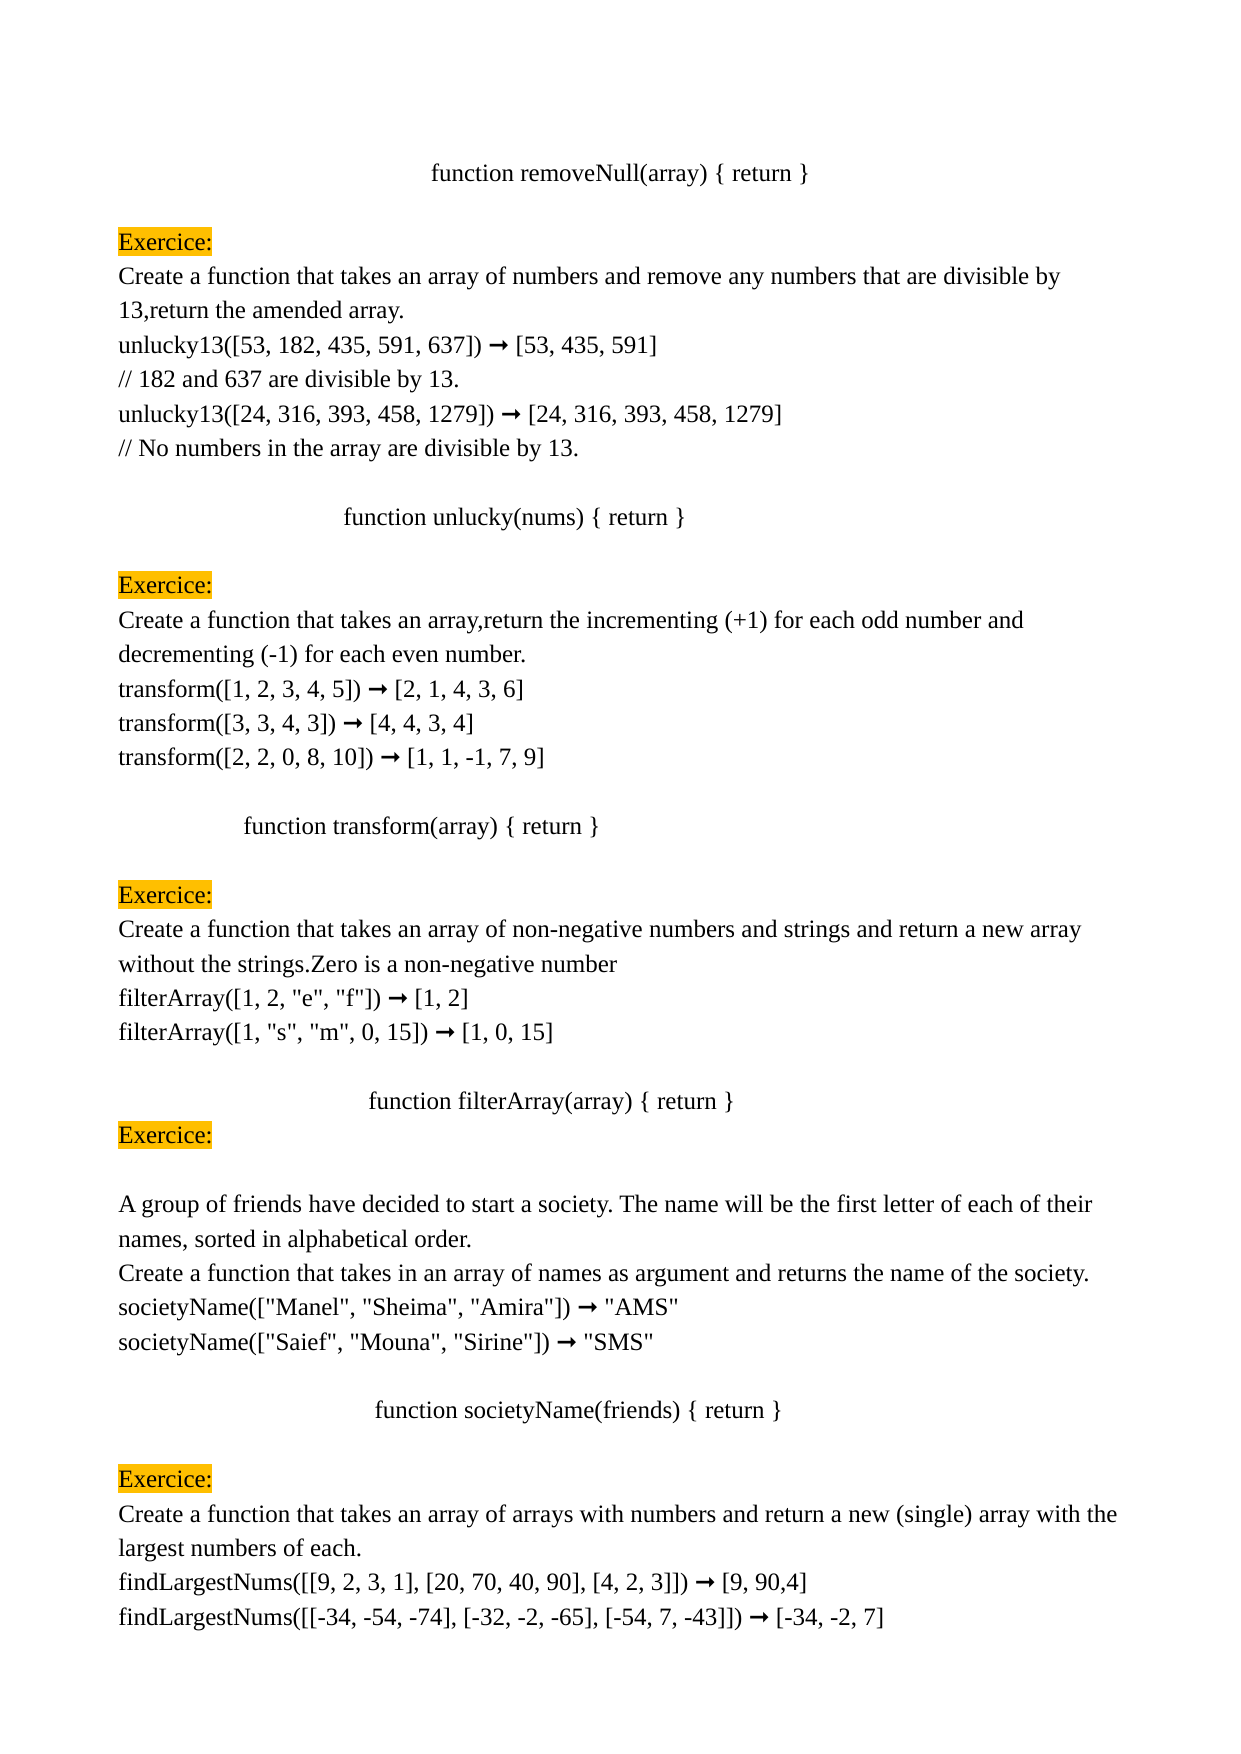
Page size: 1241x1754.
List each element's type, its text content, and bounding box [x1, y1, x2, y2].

text // No numbers in the array are divisible by 13. [118, 427, 1122, 462]
text function societyName(friends) { return } [118, 1390, 1122, 1424]
text Create a function that takes an array,return the incrementing (+1) for each odd number and decrementing (-1) for each even number. [118, 599, 1122, 668]
text filterArray([1, 2, "e", "f"]) ➞ [1, 2] [118, 977, 1122, 1012]
text Exercice: [118, 874, 1122, 909]
text societyName(["Saief", "Mouna", "Sirine"]) ➞ "SMS" [118, 1321, 1122, 1356]
text A group of friends have decided to start a society. The name will be the first letter of each of their names, sorted in alphabetical order. [118, 1184, 1122, 1252]
text Create a function that takes an array of non-negative numbers and strings and return a new array without the strings.Zero is a non-negative number [118, 909, 1122, 977]
text Create a function that takes an array of numbers and remove any numbers that are divisible by 13,return the amended array. [118, 256, 1122, 324]
text transform([3, 3, 4, 3]) ➞ [4, 4, 3, 4] [118, 702, 1122, 737]
text // 182 and 637 are divisible by 13. [118, 359, 1122, 393]
text filterArray([1, "s", "m", 0, 15]) ➞ [1, 0, 15] [118, 1012, 1122, 1046]
text transform([1, 2, 3, 4, 5]) ➞ [2, 1, 4, 3, 6] [118, 668, 1122, 702]
text Exercice: [118, 221, 1122, 256]
text Exercice: [118, 1115, 1122, 1149]
text function transform(array) { return } [118, 806, 1122, 840]
text unlucky13([24, 316, 393, 458, 1279]) ➞ [24, 316, 393, 458, 1279] [118, 393, 1122, 427]
text transform([2, 2, 0, 8, 10]) ➞ [1, 1, -1, 7, 9] [118, 737, 1122, 771]
text Exercice: [118, 565, 1122, 599]
text function unlucky(nums) { return } [118, 496, 1122, 531]
text findLargestNums([[9, 2, 3, 1], [20, 70, 40, 90], [4, 2, 3]]) ➞ [9, 90,4] [118, 1562, 1122, 1596]
text Create a function that takes in an array of names as argument and returns the name of the society. [118, 1252, 1122, 1287]
text function removeNull(array) { return } [118, 152, 1122, 187]
text societyName(["Manel", "Sheima", "Amira"]) ➞ "AMS" [118, 1287, 1122, 1321]
text function filterArray(array) { return } [118, 1081, 1122, 1115]
text Create a function that takes an array of arrays with numbers and return a new (single) array with the largest numbers of each. [118, 1493, 1122, 1562]
text findLargestNums([[-34, -54, -74], [-32, -2, -65], [-54, 7, -43]]) ➞ [-34, -2, 7] [118, 1596, 1122, 1631]
text unlucky13([53, 182, 435, 591, 637]) ➞ [53, 435, 591] [118, 324, 1122, 359]
text Exercice: [118, 1459, 1122, 1493]
